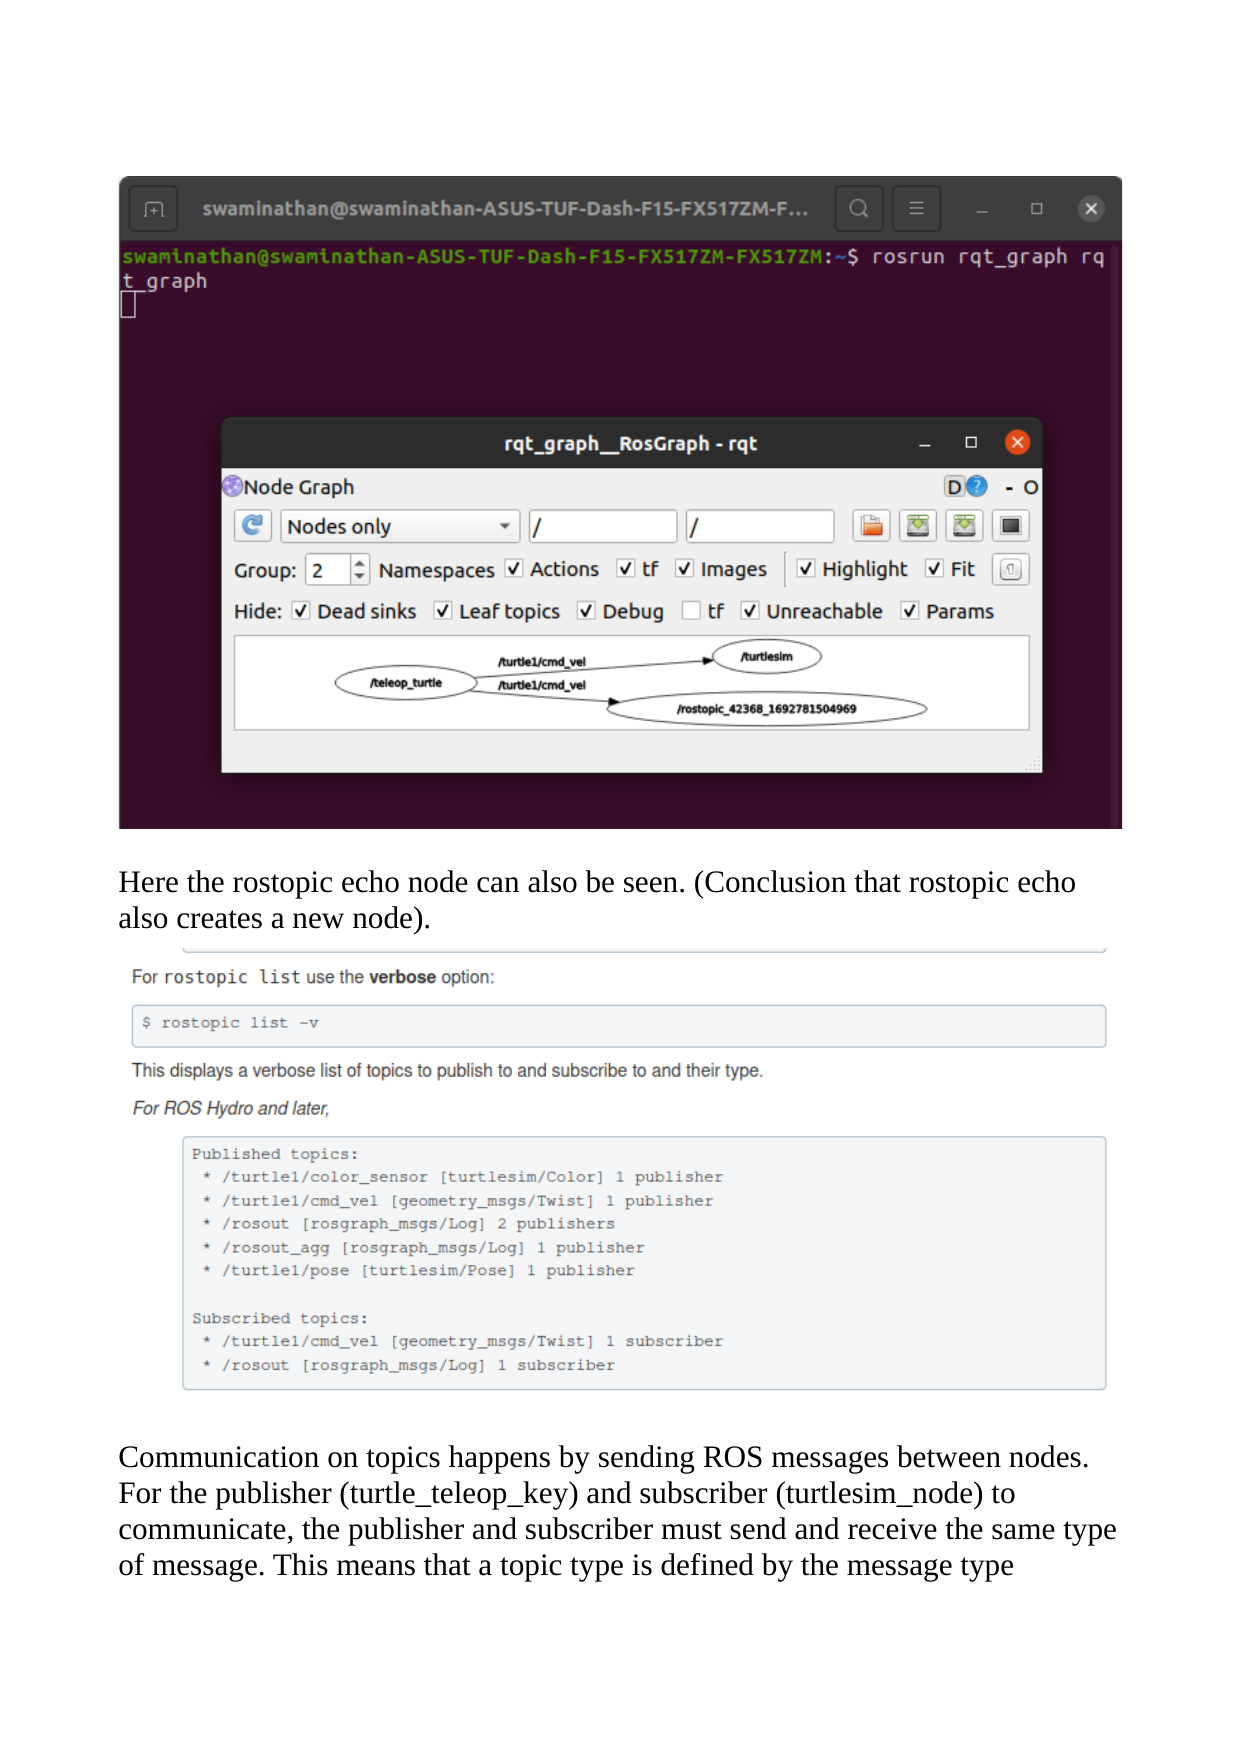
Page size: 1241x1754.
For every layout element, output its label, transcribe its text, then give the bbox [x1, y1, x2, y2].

picture [118, 948, 1123, 1403]
text Communication on topics happens by sending ROS messages between nodes. For the publisher (turtle_teleop_key) and subscriber (turtlesim_node) to communicate, the publisher and subscriber must send and receive the same type of message. This means that a topic type is defined by the message type [118, 1438, 1122, 1582]
picture [118, 176, 1123, 829]
text Here the rostopic echo node can also be seen. (Conclusion that rostopic echo also creates a new node). [118, 864, 1122, 936]
